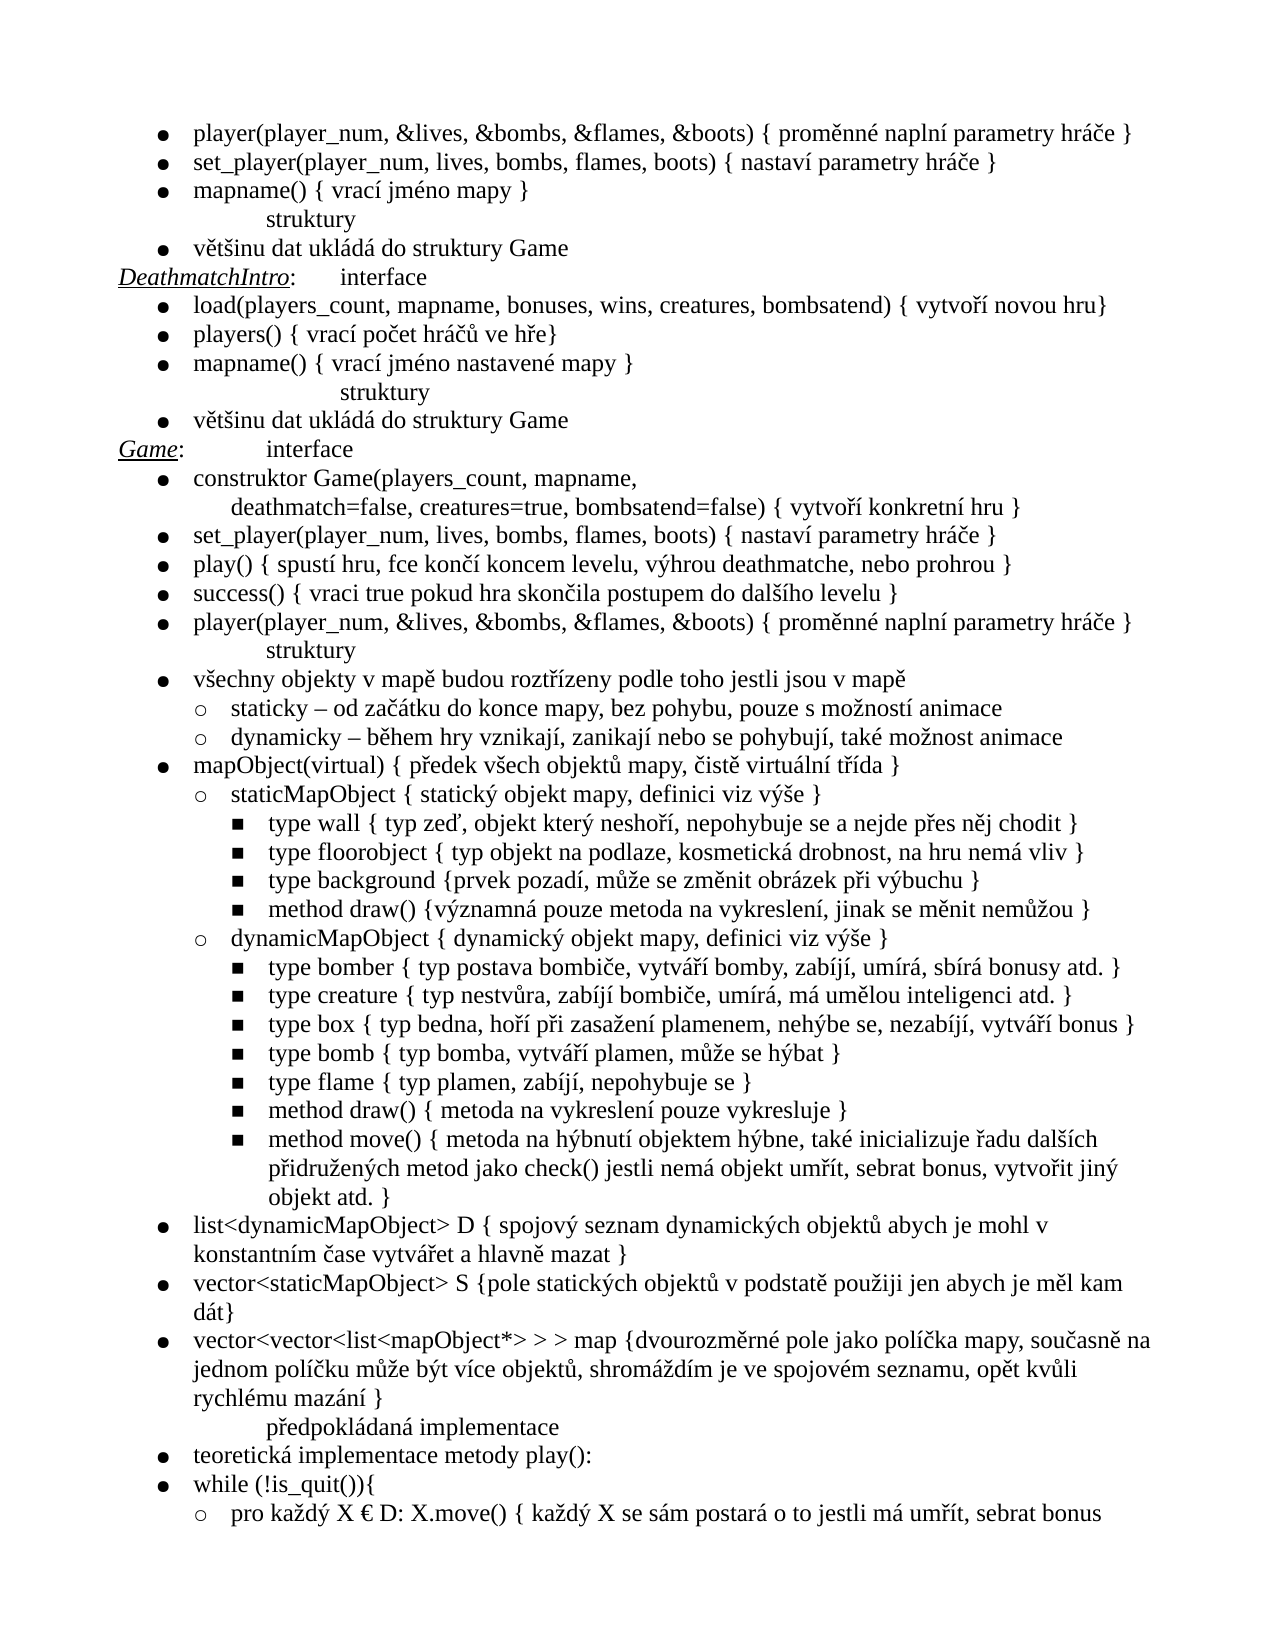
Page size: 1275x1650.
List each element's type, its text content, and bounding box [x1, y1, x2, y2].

list vector<vector<list<mapObject*> > > map {dvourozměrné pole jako políčka mapy, současně na jednom políčku může být více objektů, shromáždím je ve spojovém seznamu, opět kvůli rychlému mazání } [156, 1326, 1157, 1412]
list set_player(player_num, lives, bombs, flames, boots) { nastaví parametry hráče } [156, 521, 1157, 549]
list staticky – od začátku do konce mapy, bez pohybu, pouze s možností animace [193, 693, 1157, 722]
list list<dynamicMapObject> D { spojový seznam dynamických objektů abych je mohl v konstantním čase vytvářet a hlavně mazat } [156, 1211, 1157, 1268]
list type bomb { typ bomba, vytváří plamen, může se hýbat } [231, 1038, 1157, 1067]
list method draw() {významná pouze metoda na vykreslení, jinak se měnit nemůžou } [231, 894, 1157, 923]
list while (!is_quit()){ [156, 1469, 1157, 1498]
text struktury [118, 636, 1157, 664]
list většinu dat ukládá do struktury Game [156, 406, 1157, 434]
list dynamicky – během hry vznikají, zanikají nebo se pohybují, také možnost animace [193, 722, 1157, 751]
list players() { vrací počet hráčů ve hře} [156, 319, 1157, 348]
list type bomber { typ postava bombiče, vytváří bomby, zabíjí, umírá, sbírá bonusy atd. } [231, 952, 1157, 981]
list mapname() { vrací jméno mapy } [156, 176, 1157, 204]
list set_player(player_num, lives, bombs, flames, boots) { nastaví parametry hráče } [156, 147, 1157, 176]
list vector<staticMapObject> S {pole statických objektů v podstatě použiji jen abych je měl kam dát} [156, 1268, 1157, 1326]
text předpokládaná implementace [118, 1412, 1157, 1441]
list většinu dat ukládá do struktury Game [156, 233, 1157, 262]
list teoretická implementace metody play(): [156, 1441, 1157, 1469]
list type background {prvek pozadí, může se změnit obrázek při výbuchu } [231, 866, 1157, 894]
list deathmatch=false, creatures=true, bombsatend=false) { vytvoří konkretní hru } [193, 492, 1157, 521]
list type flame { typ plamen, zabíjí, nepohybuje se } [231, 1067, 1157, 1096]
list type creature { typ nestvůra, zabíjí bombiče, umírá, má umělou inteligenci atd. } [231, 981, 1157, 1009]
list type wall { typ zeď, objekt který neshoří, nepohybuje se a nejde přes něj chodit } [231, 808, 1157, 837]
list play() { spustí hru, fce končí koncem levelu, výhrou deathmatche, nebo prohrou } [156, 549, 1157, 578]
list mapname() { vrací jméno nastavené mapy } [156, 348, 1157, 377]
list všechny objekty v mapě budou roztřízeny podle toho jestli jsou v mapě [156, 664, 1157, 693]
list success() { vraci true pokud hra skončila postupem do dalšího levelu } [156, 578, 1157, 607]
list load(players_count, mapname, bonuses, wins, creatures, bombsatend) { vytvoří novou hru} [156, 291, 1157, 319]
text struktury [118, 204, 1157, 233]
list type box { typ bedna, hoří při zasažení plamenem, nehýbe se, nezabíjí, vytváří bonus } [231, 1009, 1157, 1038]
list player(player_num, &lives, &bombs, &flames, &boots) { proměnné naplní parametry hráče } [156, 118, 1157, 147]
text struktury [118, 377, 1157, 406]
list type floorobject { typ objekt na podlaze, kosmetická drobnost, na hru nemá vliv } [231, 837, 1157, 866]
list method move() { metoda na hýbnutí objektem hýbne, také inicializuje řadu dalších přidružených metod jako check() jestli nemá objekt umřít, sebrat bonus, vytvořit jiný objekt atd. } [231, 1124, 1157, 1211]
list player(player_num, &lives, &bombs, &flames, &boots) { proměnné naplní parametry hráče } [156, 607, 1157, 636]
list mapObject(virtual) { předek všech objektů mapy, čistě virtuální třída } [156, 751, 1157, 779]
list pro každý X € D: X.move() { každý X se sám postará o to jestli má umřít, sebrat bonus [193, 1498, 1157, 1527]
list staticMapObject { statický objekt mapy, definici viz výše } [193, 779, 1157, 808]
text DeathmatchIntro: interface [118, 262, 1157, 291]
list method draw() { metoda na vykreslení pouze vykresluje } [231, 1096, 1157, 1124]
text Game: interface [118, 434, 1157, 463]
list construktor Game(players_count, mapname, [156, 463, 1157, 492]
list dynamicMapObject { dynamický objekt mapy, definici viz výše } [193, 923, 1157, 952]
